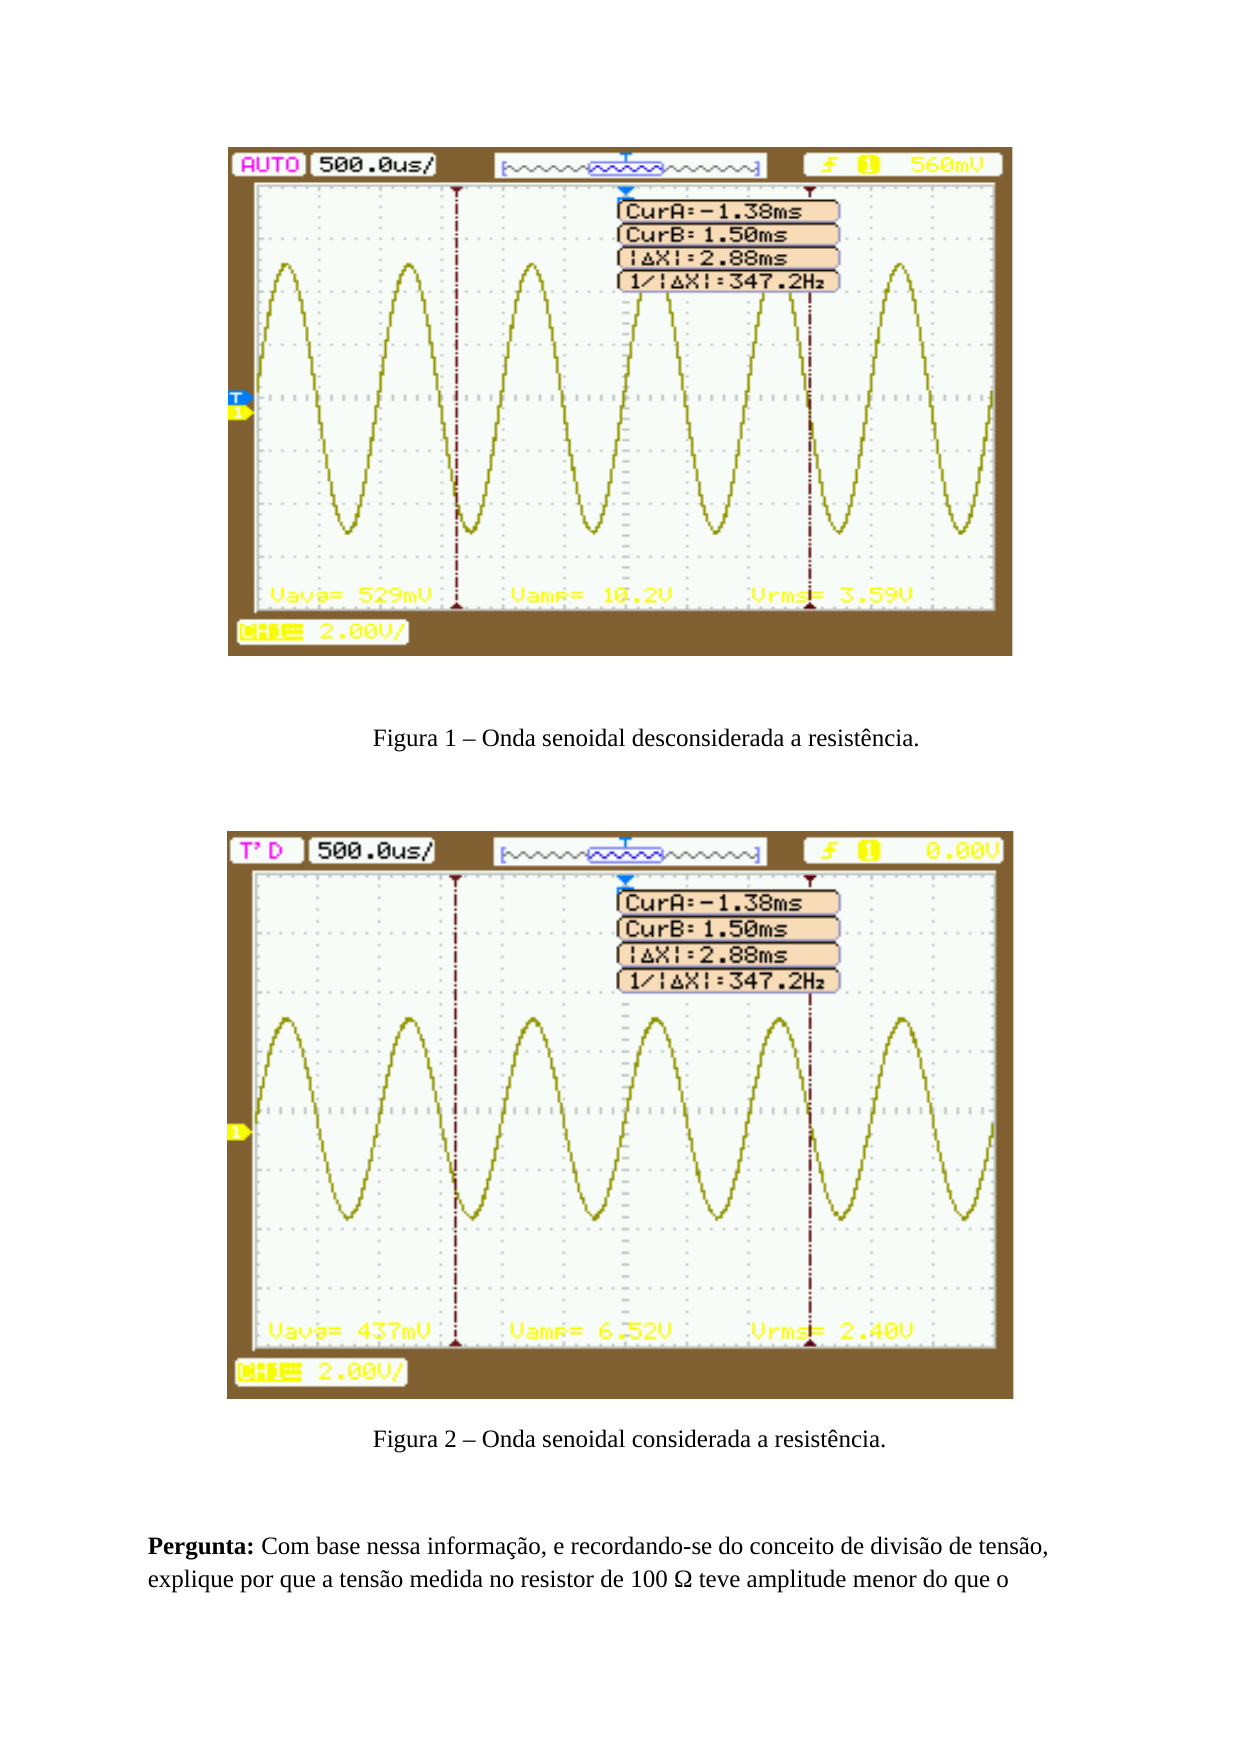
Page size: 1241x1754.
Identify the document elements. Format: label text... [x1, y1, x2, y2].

text Figura 1 – Onda senoidal desconsiderada a resistência. [148, 723, 1092, 752]
picture [227, 831, 1014, 1399]
text Pergunta: Com base nessa informação, e recordando-se do conceito de divisão de tensão, explique por que a tensão medida no resistor de 100 Ω teve amplitude menor do que o [148, 1531, 1092, 1593]
picture [228, 147, 1013, 656]
text Figura 2 – Onda senoidal considerada a resistência. [148, 1424, 1092, 1452]
